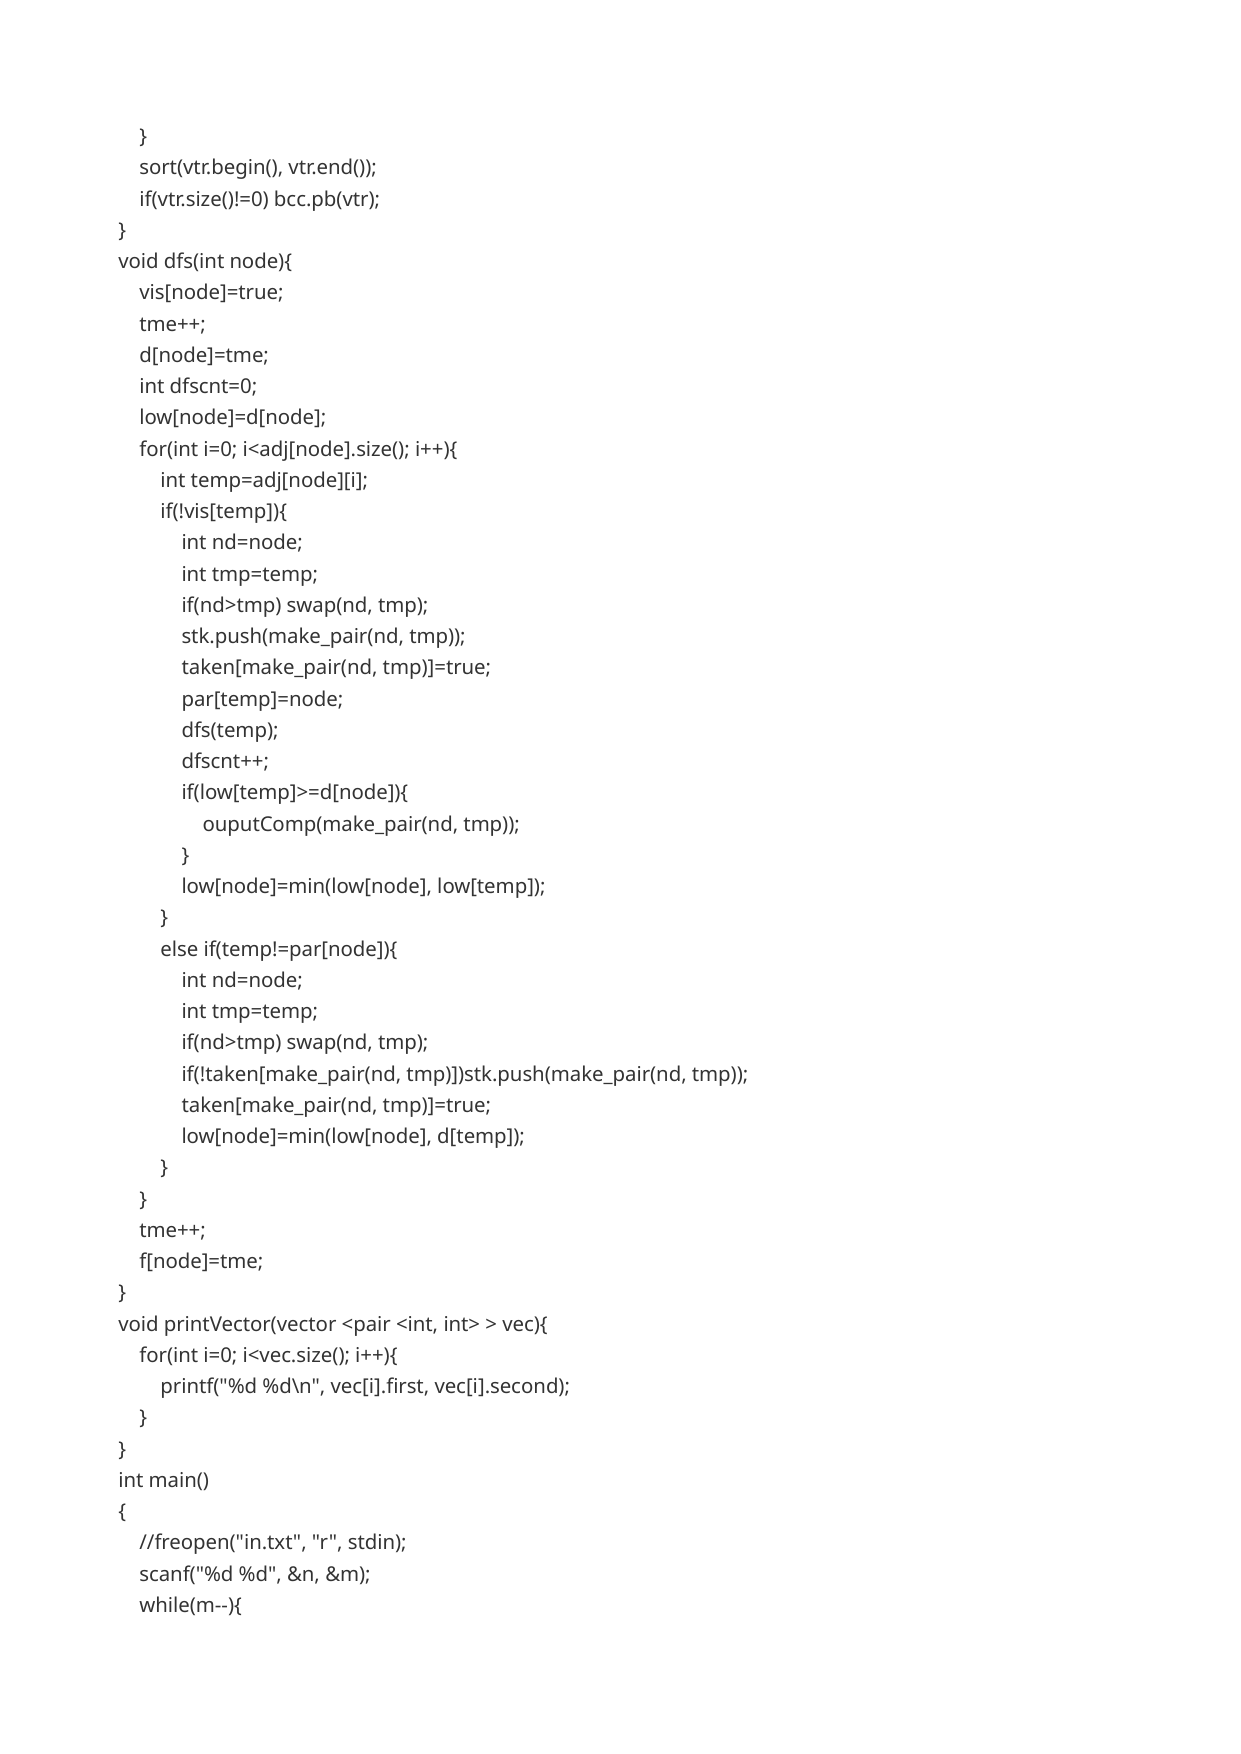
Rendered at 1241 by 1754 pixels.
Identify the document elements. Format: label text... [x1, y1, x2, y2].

text dfscnt++; [118, 743, 1122, 774]
text taken[make_pair(nd, tmp)]=true; [118, 1087, 1122, 1118]
text } [118, 1274, 1122, 1306]
text ouputComp(make_pair(nd, tmp)); [118, 806, 1122, 837]
text int dfscnt=0; [118, 368, 1122, 399]
text { [118, 1493, 1122, 1524]
text int temp=adj[node][i]; [118, 462, 1122, 493]
text printf("%d %d\n", vec[i].first, vec[i].second); [118, 1368, 1122, 1399]
text } [118, 1181, 1122, 1212]
text } [118, 1399, 1122, 1431]
text for(int i=0; i<adj[node].size(); i++){ [118, 431, 1122, 462]
text } [118, 118, 1122, 149]
text int nd=node; [118, 524, 1122, 556]
text } [118, 837, 1122, 868]
text low[node]=min(low[node], low[temp]); [118, 868, 1122, 899]
text int tmp=temp; [118, 556, 1122, 587]
text if(!vis[temp]){ [118, 493, 1122, 524]
text else if(temp!=par[node]){ [118, 931, 1122, 962]
text } [118, 899, 1122, 931]
text tme++; [118, 306, 1122, 337]
text } [118, 1431, 1122, 1462]
text dfs(temp); [118, 712, 1122, 743]
text sort(vtr.begin(), vtr.end()); [118, 149, 1122, 181]
text if(vtr.size()!=0) bcc.pb(vtr); [118, 181, 1122, 212]
text void dfs(int node){ [118, 243, 1122, 274]
text } [118, 1149, 1122, 1181]
text d[node]=tme; [118, 337, 1122, 368]
text int tmp=temp; [118, 993, 1122, 1024]
text for(int i=0; i<vec.size(); i++){ [118, 1337, 1122, 1368]
text //freopen("in.txt", "r", stdin); [118, 1524, 1122, 1556]
text tme++; [118, 1212, 1122, 1243]
text void printVector(vector <pair <int, int> > vec){ [118, 1306, 1122, 1337]
text par[temp]=node; [118, 681, 1122, 712]
text if(nd>tmp) swap(nd, tmp); [118, 587, 1122, 618]
text if(!taken[make_pair(nd, tmp)])stk.push(make_pair(nd, tmp)); [118, 1056, 1122, 1087]
text vis[node]=true; [118, 274, 1122, 306]
text low[node]=min(low[node], d[temp]); [118, 1118, 1122, 1149]
text int main() [118, 1462, 1122, 1493]
text taken[make_pair(nd, tmp)]=true; [118, 649, 1122, 681]
text stk.push(make_pair(nd, tmp)); [118, 618, 1122, 649]
text low[node]=d[node]; [118, 399, 1122, 431]
text int nd=node; [118, 962, 1122, 993]
text scanf("%d %d", &n, &m); [118, 1556, 1122, 1587]
text if(nd>tmp) swap(nd, tmp); [118, 1024, 1122, 1056]
text if(low[temp]>=d[node]){ [118, 774, 1122, 806]
text } [118, 212, 1122, 243]
text f[node]=tme; [118, 1243, 1122, 1274]
text while(m--){ [118, 1587, 1122, 1618]
